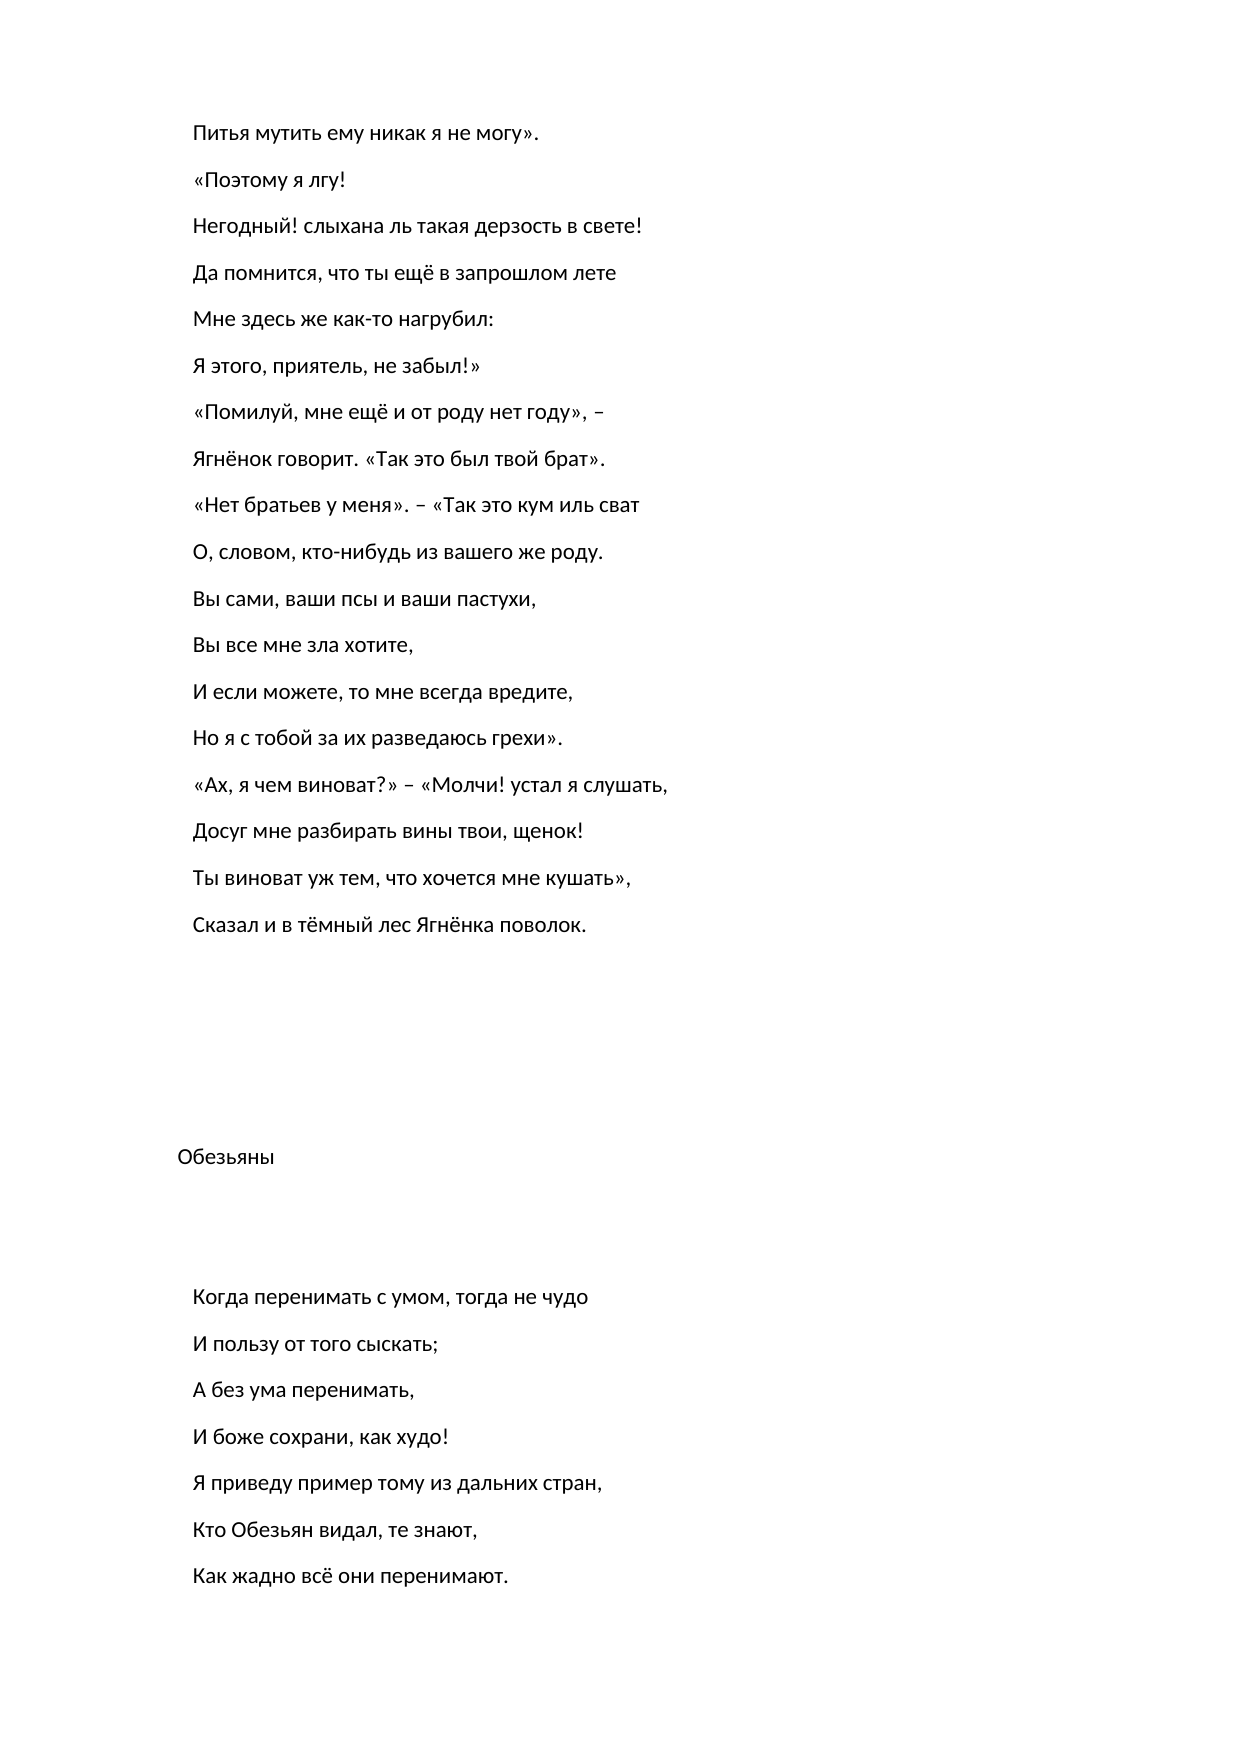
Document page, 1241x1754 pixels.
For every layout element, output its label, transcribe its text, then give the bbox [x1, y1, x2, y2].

text Ягнёнок говорит. «Так это был твой брат». [177, 444, 1152, 472]
text Кто Обезьян видал, те знают, [177, 1515, 1152, 1543]
text Вы сами, ваши псы и ваши пастухи, [177, 584, 1152, 612]
text Вы все мне зла хотите, [177, 630, 1152, 658]
text И если можете, то мне всегда вредите, [177, 677, 1152, 705]
text «Ах, я чем виноват?» – «Молчи! устал я слушать, [177, 770, 1152, 798]
text «Нет братьев у меня». – «Так это кум иль сват [177, 491, 1152, 519]
text «Поэтому я лгу! [177, 165, 1152, 193]
text И боже сохрани, как худо! [177, 1422, 1152, 1450]
text Как жадно всё они перенимают. [177, 1562, 1152, 1589]
text Сказал и в тёмный лес Ягнёнка поволок. [177, 910, 1152, 938]
text А без ума перенимать, [177, 1375, 1152, 1403]
text Я приведу пример тому из дальних стран, [177, 1468, 1152, 1496]
text Ты виноват уж тем, что хочется мне кушать», [177, 863, 1152, 891]
text Но я с тобой за их разведаюсь грехи». [177, 723, 1152, 751]
text Обезьяны [177, 1142, 1152, 1171]
text Мне здесь же как-то нагрубил: [177, 304, 1152, 332]
text О, словом, кто-нибудь из вашего же роду. [177, 537, 1152, 565]
text «Помилуй, мне ещё и от роду нет году», – [177, 397, 1152, 426]
text Негодный! слыхана ль такая дерзость в свете! [177, 211, 1152, 239]
text Досуг мне разбирать вины твои, щенок! [177, 817, 1152, 844]
text Я этого, приятель, не забыл!» [177, 351, 1152, 379]
text Да помнится, что ты ещё в запрошлом лете [177, 258, 1152, 286]
text Питья мутить ему никак я не могу». [177, 118, 1152, 146]
text Когда перенимать с умом, тогда не чудо [177, 1282, 1152, 1310]
text И пользу от того сыскать; [177, 1329, 1152, 1357]
